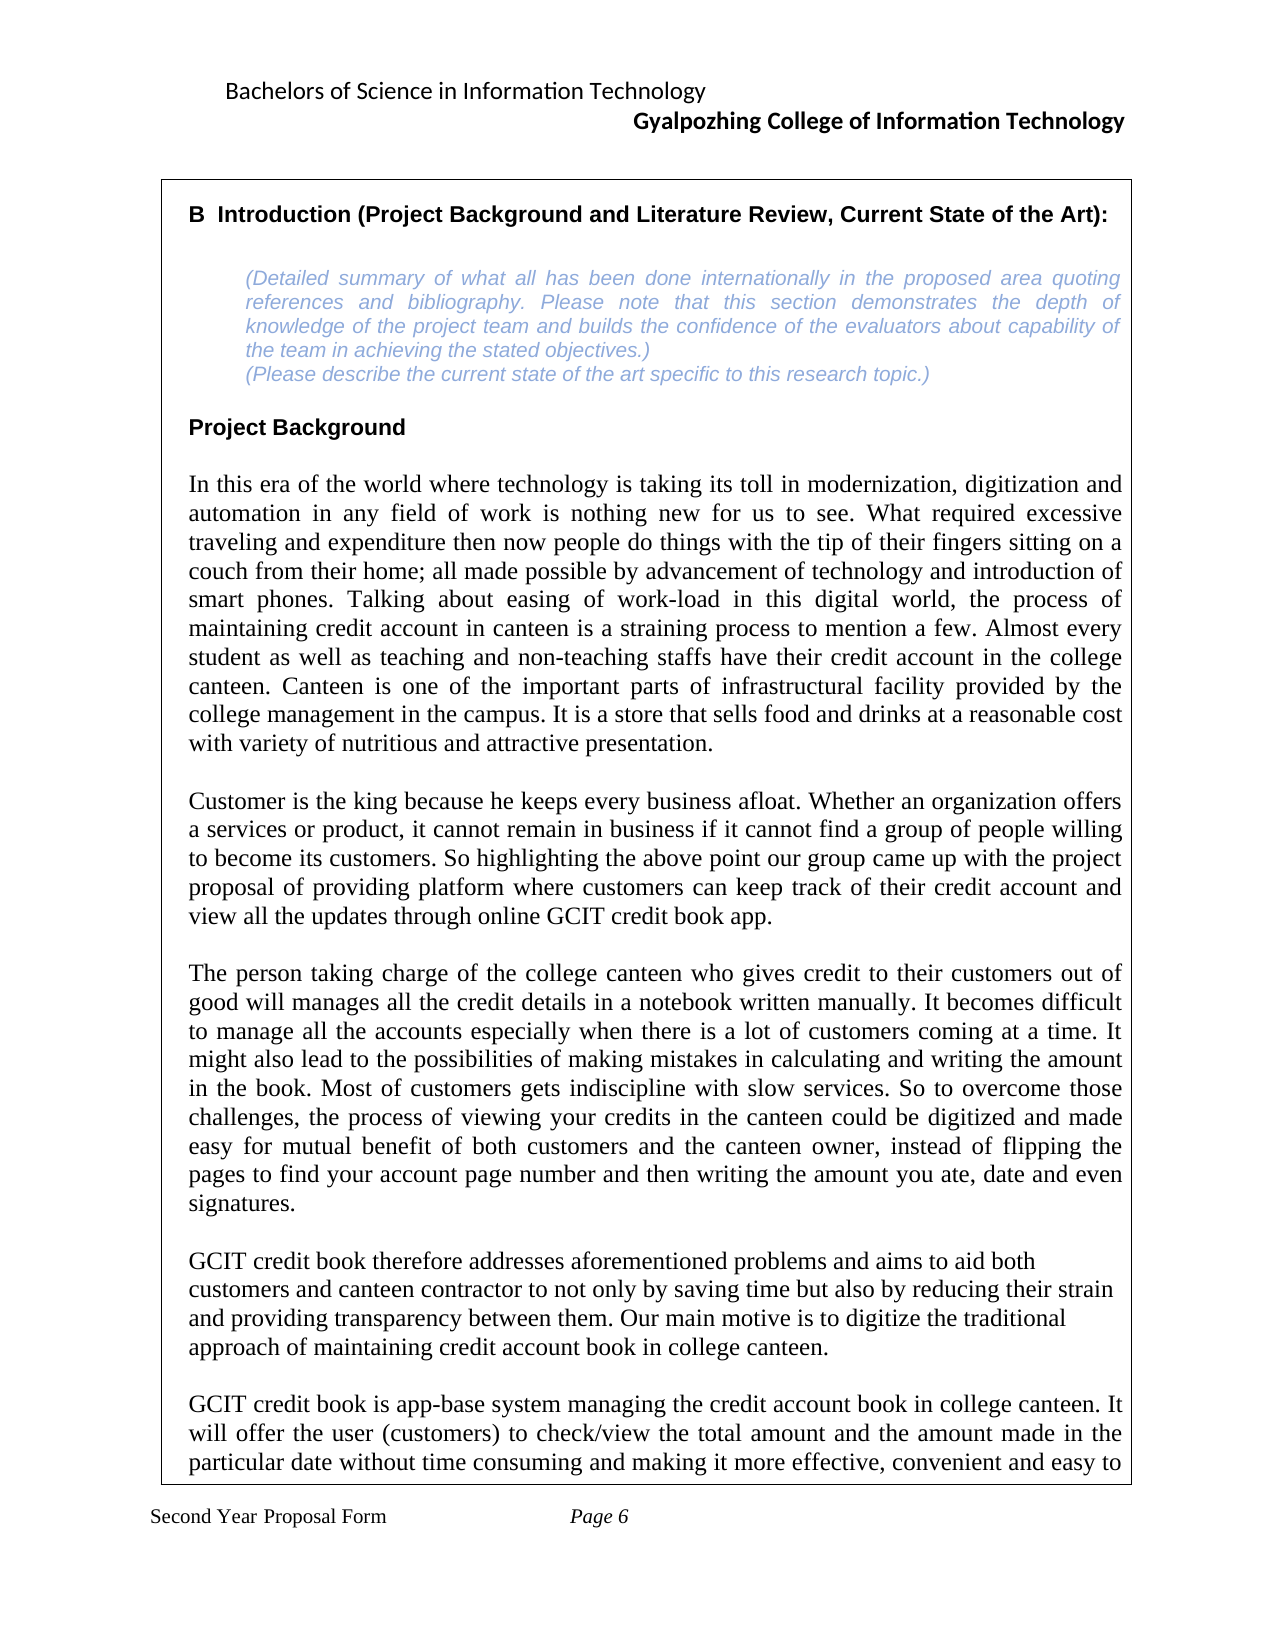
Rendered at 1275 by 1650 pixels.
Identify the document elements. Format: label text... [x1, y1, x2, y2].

table_header B Introduction (Project Background and Literature Review, Current State of the Art): (Detailed summary of what all has been done internationally in the proposed area quoting references and bibliography. Please note that this section demonstrates the depth of knowledge of the project team and builds the confidence of the evaluators about capability of the team in achieving the stated objectives.) (Please describe the current state of the art specific to this research topic.) Project Background In this era of the world where technology is taking its toll in modernization, digitization and automation in any field of work is nothing new for us to see. What required excessive traveling and expenditure then now people do things with the tip of their fingers sitting on a couch from their home; all made possible by advancement of technology and introduction of smart phones. Talking about easing of work-load in this digital world, the process of maintaining credit account in canteen is a straining process to mention a few. Almost every student as well as teaching and non-teaching staffs have their credit account in the college canteen. Canteen is one of the important parts of infrastructural facility provided by the college management in the campus. It is a store that sells food and drinks at a reasonable cost with variety of nutritious and attractive presentation. Customer is the king because he keeps every business afloat. Whether an organization offers a services or product, it cannot remain in business if it cannot find a group of people willing to become its customers. So highlighting the above point our group came up with the project proposal of providing platform where customers can keep track of their credit account and view all the updates through online GCIT credit book app. The person taking charge of the college canteen who gives credit to their customers out of good will manages all the credit details in a notebook written manually. It becomes difficult to manage all the accounts especially when there is a lot of customers coming at a time. It might also lead to the possibilities of making mistakes in calculating and writing the amount in the book. Most of customers gets indiscipline with slow services. So to overcome those challenges, the process of viewing your credits in the canteen could be digitized and made easy for mutual benefit of both customers and the canteen owner, instead of flipping the pages to find your account page number and then writing the amount you ate, date and even signatures. GCIT credit book therefore addresses aforementioned problems and aims to aid both customers and canteen contractor to not only by saving time but also by reducing their strain and providing transparency between them. Our main motive is to digitize the traditional approach of maintaining credit account book in college canteen. GCIT credit book is app-base system managing the credit account book in college canteen. It will offer the user (customers) to check/view the total amount and the amount made in the particular date without time consuming and making it more effective, convenient and easy to [162, 180, 1131, 1484]
